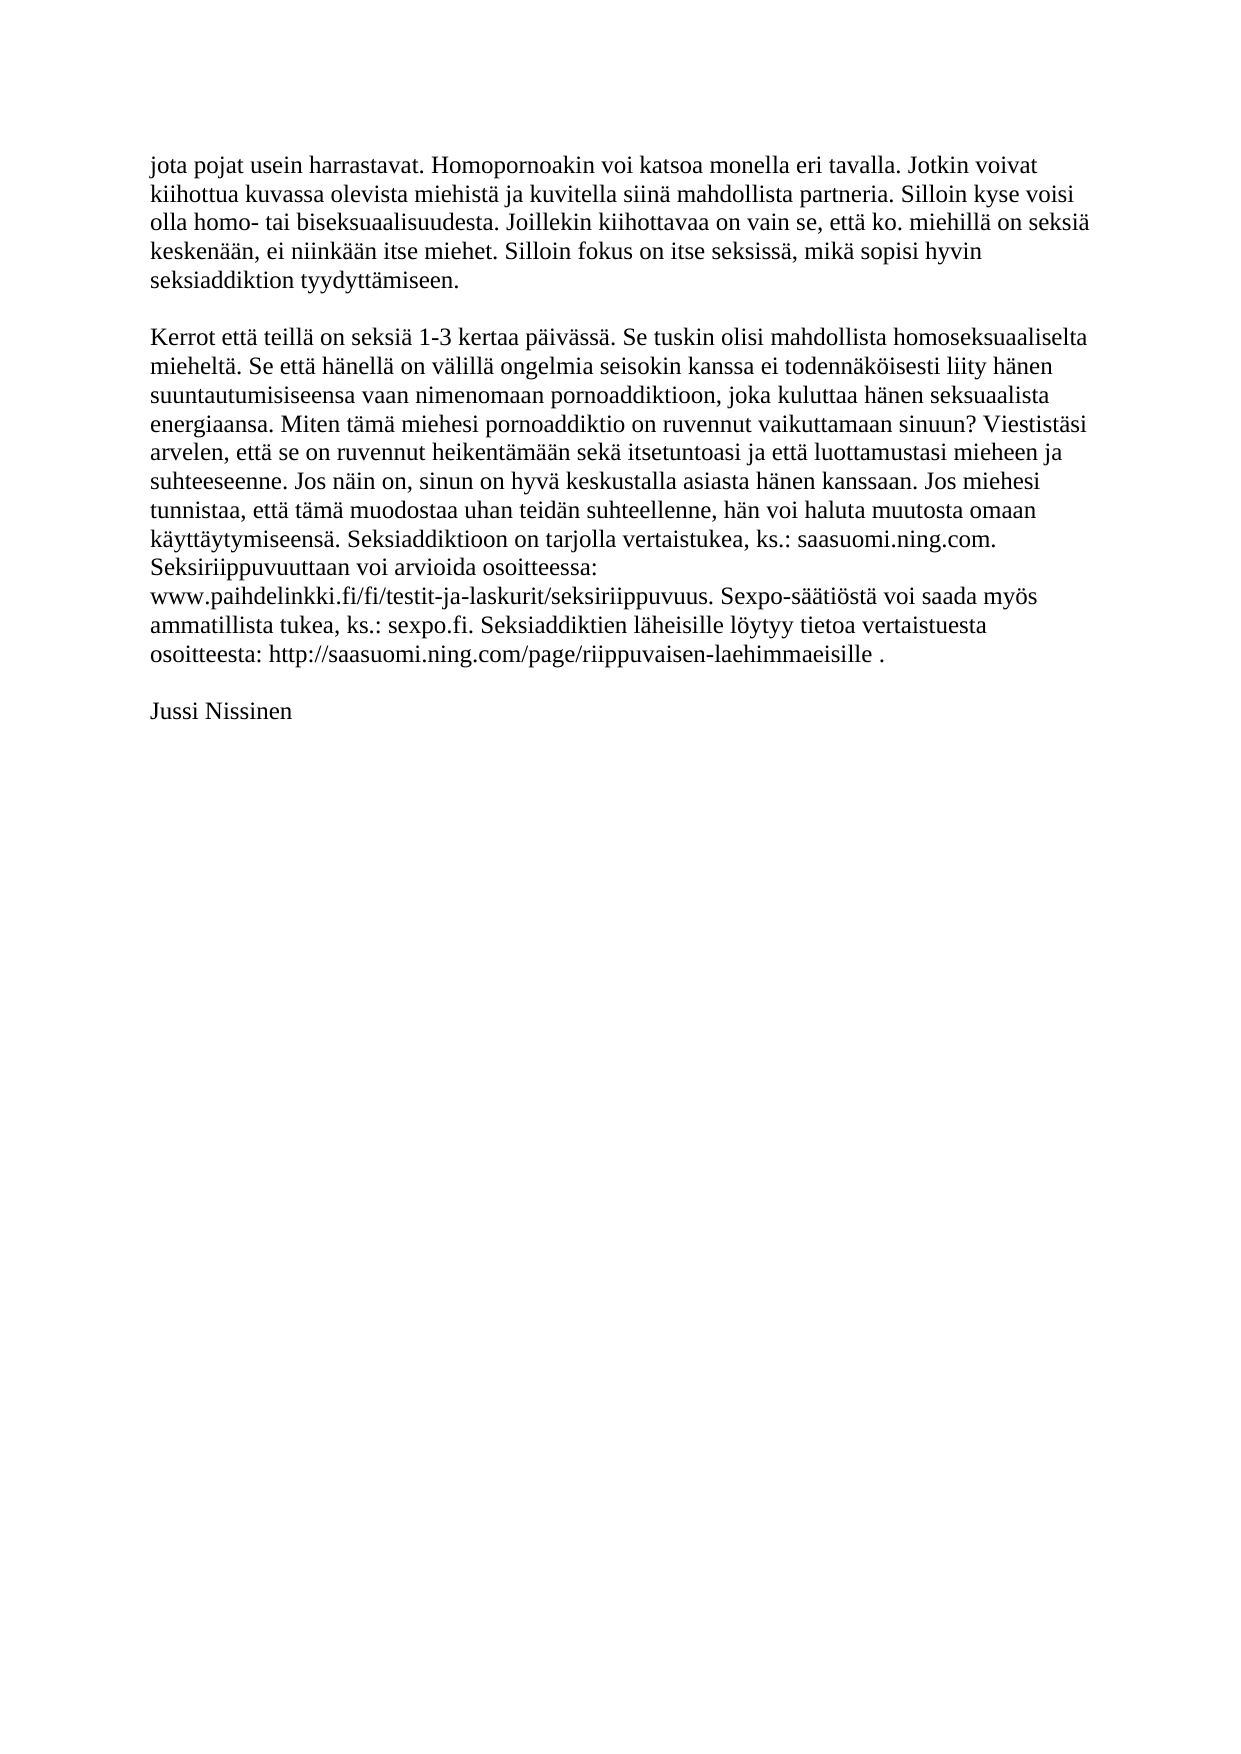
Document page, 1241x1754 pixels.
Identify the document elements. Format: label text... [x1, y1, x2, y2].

text jota pojat usein harrastavat. Homopornoakin voi katsoa monella eri tavalla. Jotkin voivat kiihottua kuvassa olevista miehistä ja kuvitella siinä mahdollista partneria. Silloin kyse voisi olla homo- tai biseksuaalisuudesta. Joillekin kiihottavaa on vain se, että ko. miehillä on seksiä keskenään, ei niinkään itse miehet. Silloin fokus on itse seksissä, mikä sopisi hyvin seksiaddiktion tyydyttämiseen. Kerrot että teillä on seksiä 1-3 kertaa päivässä. Se tuskin olisi mahdollista homoseksuaaliselta mieheltä. Se että hänellä on välillä ongelmia seisokin kanssa ei todennäköisesti liity hänen suuntautumisiseensa vaan nimenomaan pornoaddiktioon, joka kuluttaa hänen seksuaalista energiaansa. Miten tämä miehesi pornoaddiktio on ruvennut vaikuttamaan sinuun? Viestistäsi arvelen, että se on ruvennut heikentämään sekä itsetuntoasi ja että luottamustasi mieheen ja suhteeseenne. Jos näin on, sinun on hyvä keskustalla asiasta hänen kanssaan. Jos miehesi tunnistaa, että tämä muodostaa uhan teidän suhteellenne, hän voi haluta muutosta omaan käyttäytymiseensä. Seksiaddiktioon on tarjolla vertaistukea, ks.: saasuomi.ning.com. Seksiriippuvuuttaan voi arvioida osoitteessa: www.paihdelinkki.fi/fi/testit-ja-laskurit/seksiriippuvuus. Sexpo-säätiöstä voi saada myös ammatillista tukea, ks.: sexpo.fi. Seksiaddiktien läheisille löytyy tietoa vertaistuesta osoitteesta: http://saasuomi.ning.com/page/riippuvaisen-laehimmaeisille . Jussi Nissinen [150, 150, 1090, 725]
